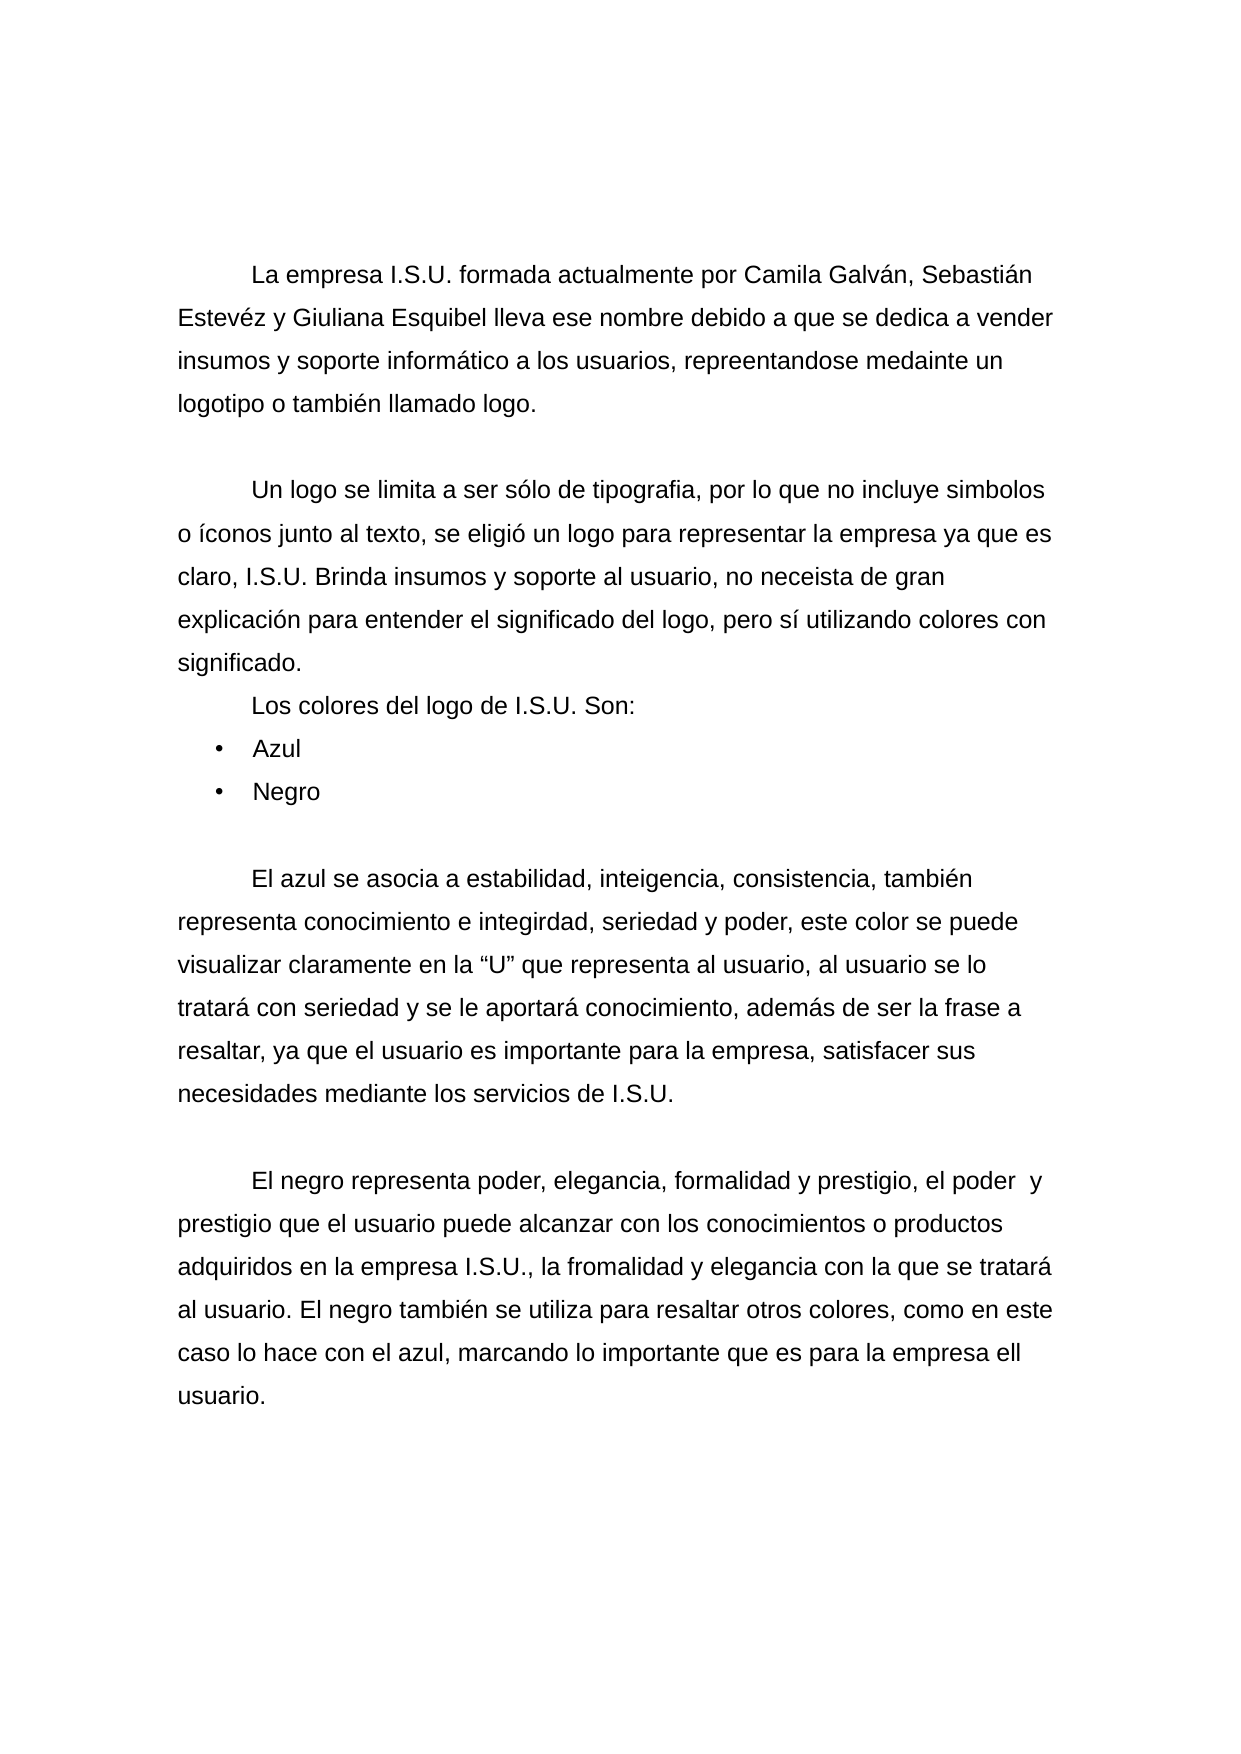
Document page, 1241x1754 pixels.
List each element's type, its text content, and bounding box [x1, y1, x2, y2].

text Un logo se limita a ser sólo de tipografia, por lo que no incluye simbolos o íconos junto al texto, se eligió un logo para representar la empresa ya que es claro, I.S.U. Brinda insumos y soporte al usuario, no neceista de gran explicación para entender el significado del logo, pero sí utilizando colores con significado. [177, 475, 1063, 677]
text La empresa I.S.U. formada actualmente por Camila Galván, Sebastián Estevéz y Giuliana Esquibel lleva ese nombre debido a que se dedica a vender insumos y soporte informático a los usuarios, repreentandose medainte un logotipo o también llamado logo. [177, 260, 1063, 418]
list Negro [215, 777, 1063, 806]
text El negro representa poder, elegancia, formalidad y prestigio, el poder y prestigio que el usuario puede alcanzar con los conocimientos o productos adquiridos en la empresa I.S.U., la fromalidad y elegancia con la que se tratará al usuario. El negro también se utiliza para resaltar otros colores, como en este caso lo hace con el azul, marcando lo importante que es para la empresa ell usuario. [177, 1166, 1063, 1410]
text Los colores del logo de I.S.U. Son: [177, 691, 1063, 720]
list Azul [215, 734, 1063, 763]
text El azul se asocia a estabilidad, inteigencia, consistencia, también representa conocimiento e integirdad, seriedad y poder, este color se puede visualizar claramente en la “U” que representa al usuario, al usuario se lo tratará con seriedad y se le aportará conocimiento, además de ser la frase a resaltar, ya que el usuario es importante para la empresa, satisfacer sus necesidades mediante los servicios de I.S.U. [177, 864, 1063, 1108]
